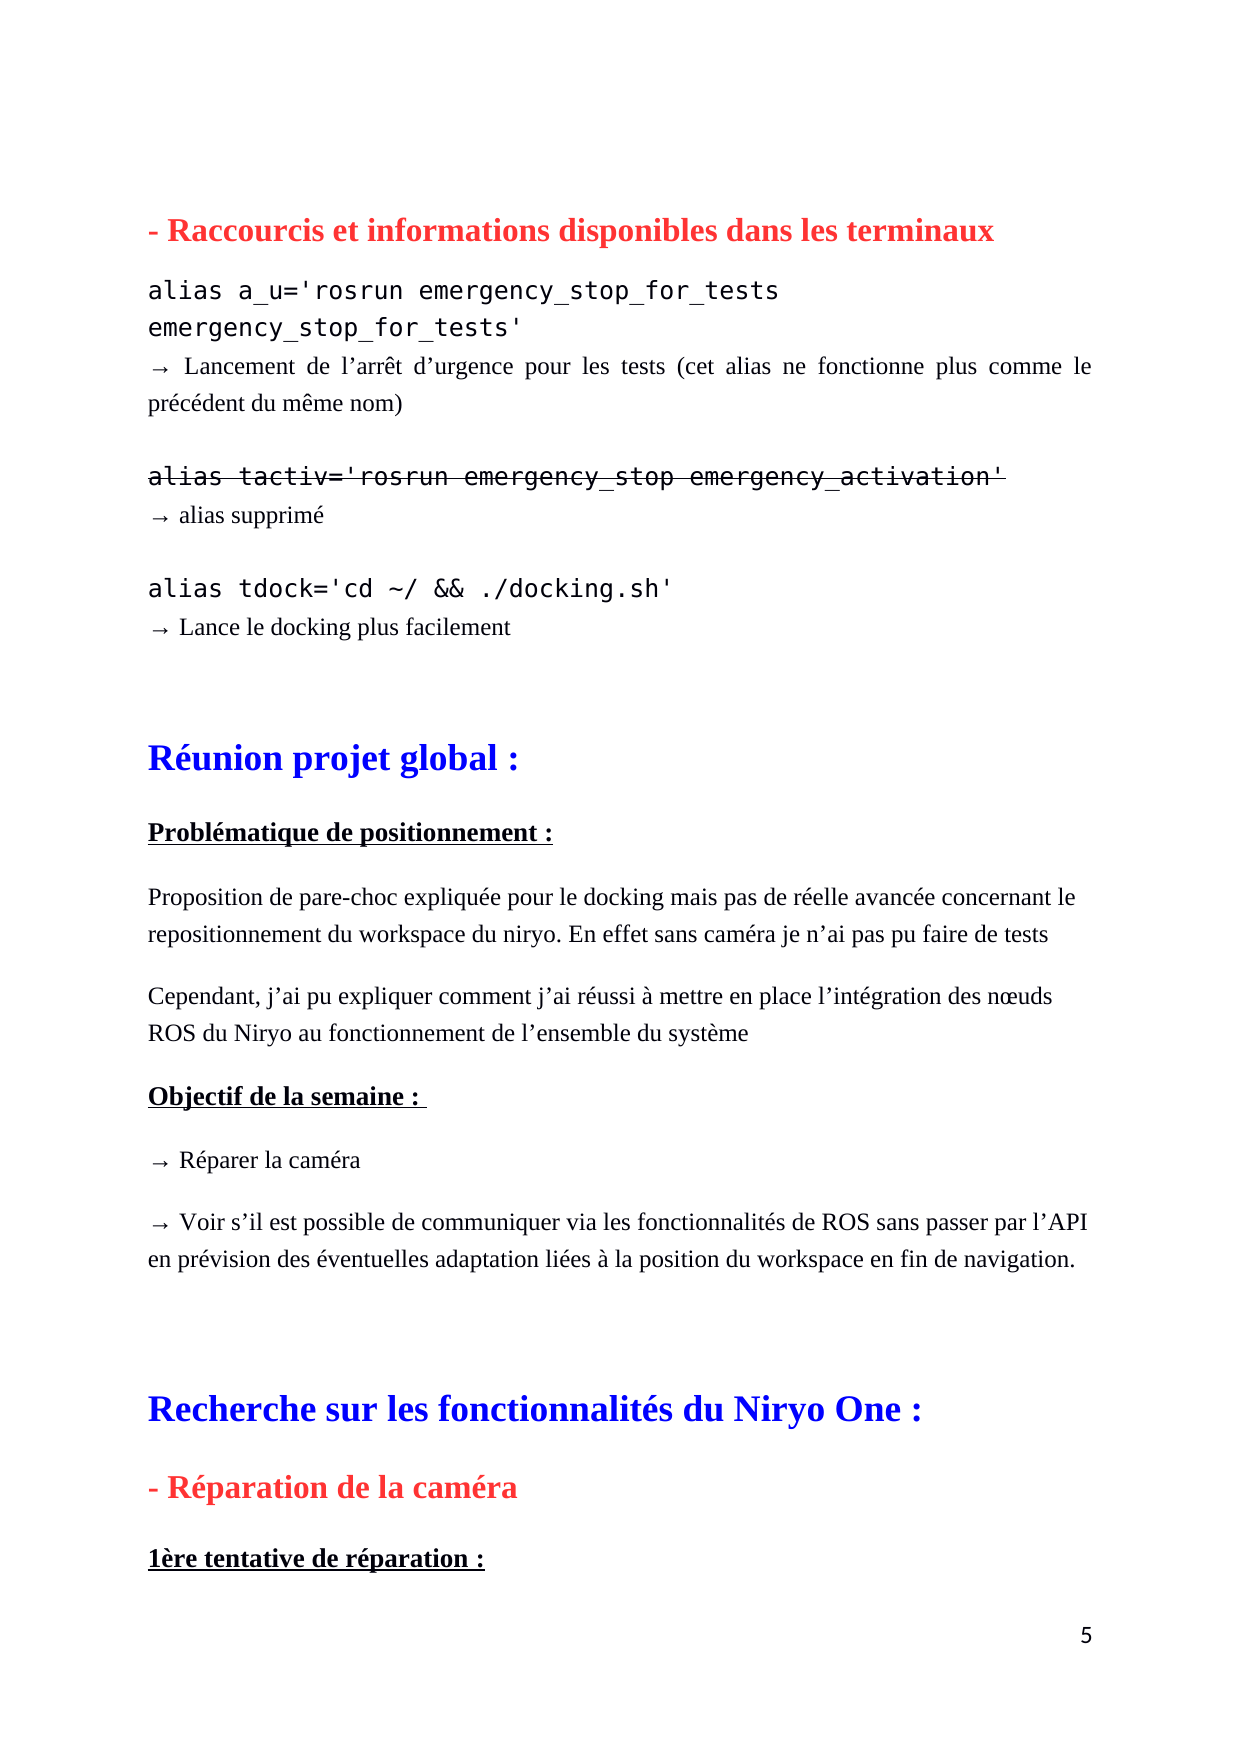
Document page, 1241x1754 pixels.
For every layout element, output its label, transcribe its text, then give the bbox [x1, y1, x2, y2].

text Problématique de positionnement : [148, 816, 1092, 848]
text → Lance le docking plus facilement [148, 612, 1092, 640]
text alias tdock='cd ~/ && ./docking.sh' [148, 574, 1092, 603]
text 1ère tentative de réparation : [148, 1542, 1092, 1573]
text Cependant, j’ai pu expliquer comment j’ai réussi à mettre en place l’intégration des nœuds ROS du Niryo au fonctionnement de l’ensemble du système [148, 981, 1092, 1047]
text Réunion projet global : [148, 736, 1092, 779]
text alias tactiv='rosrun emergency_stop emergency_activation' [148, 462, 1092, 491]
text → Voir s’il est possible de communiquer via les fonctionnalités de ROS sans passer par l’API en prévision des éventuelles adaptation liées à la position du workspace en fin de navigation. [148, 1207, 1092, 1273]
text alias a_u='rosrun emergency_stop_for_tests emergency_stop_for_tests' [148, 276, 1092, 343]
text → Réparer la caméra [148, 1145, 1092, 1174]
text → alias supprimé [148, 500, 1092, 529]
text → Lancement de l’arrêt d’urgence pour les tests (cet alias ne fonctionne plus comme le précédent du même nom) [148, 351, 1092, 417]
text Objectif de la semaine : [148, 1080, 1092, 1111]
text - Réparation de la caméra [148, 1467, 1092, 1506]
text Recherche sur les fonctionnalités du Niryo One : [148, 1387, 1092, 1430]
text Proposition de pare-choc expliquée pour le docking mais pas de réelle avancée concernant le repositionnement du workspace du niryo. En effet sans caméra je n’ai pas pu faire de tests [148, 882, 1092, 947]
text - Raccourcis et informations disponibles dans les terminaux [148, 210, 1092, 248]
